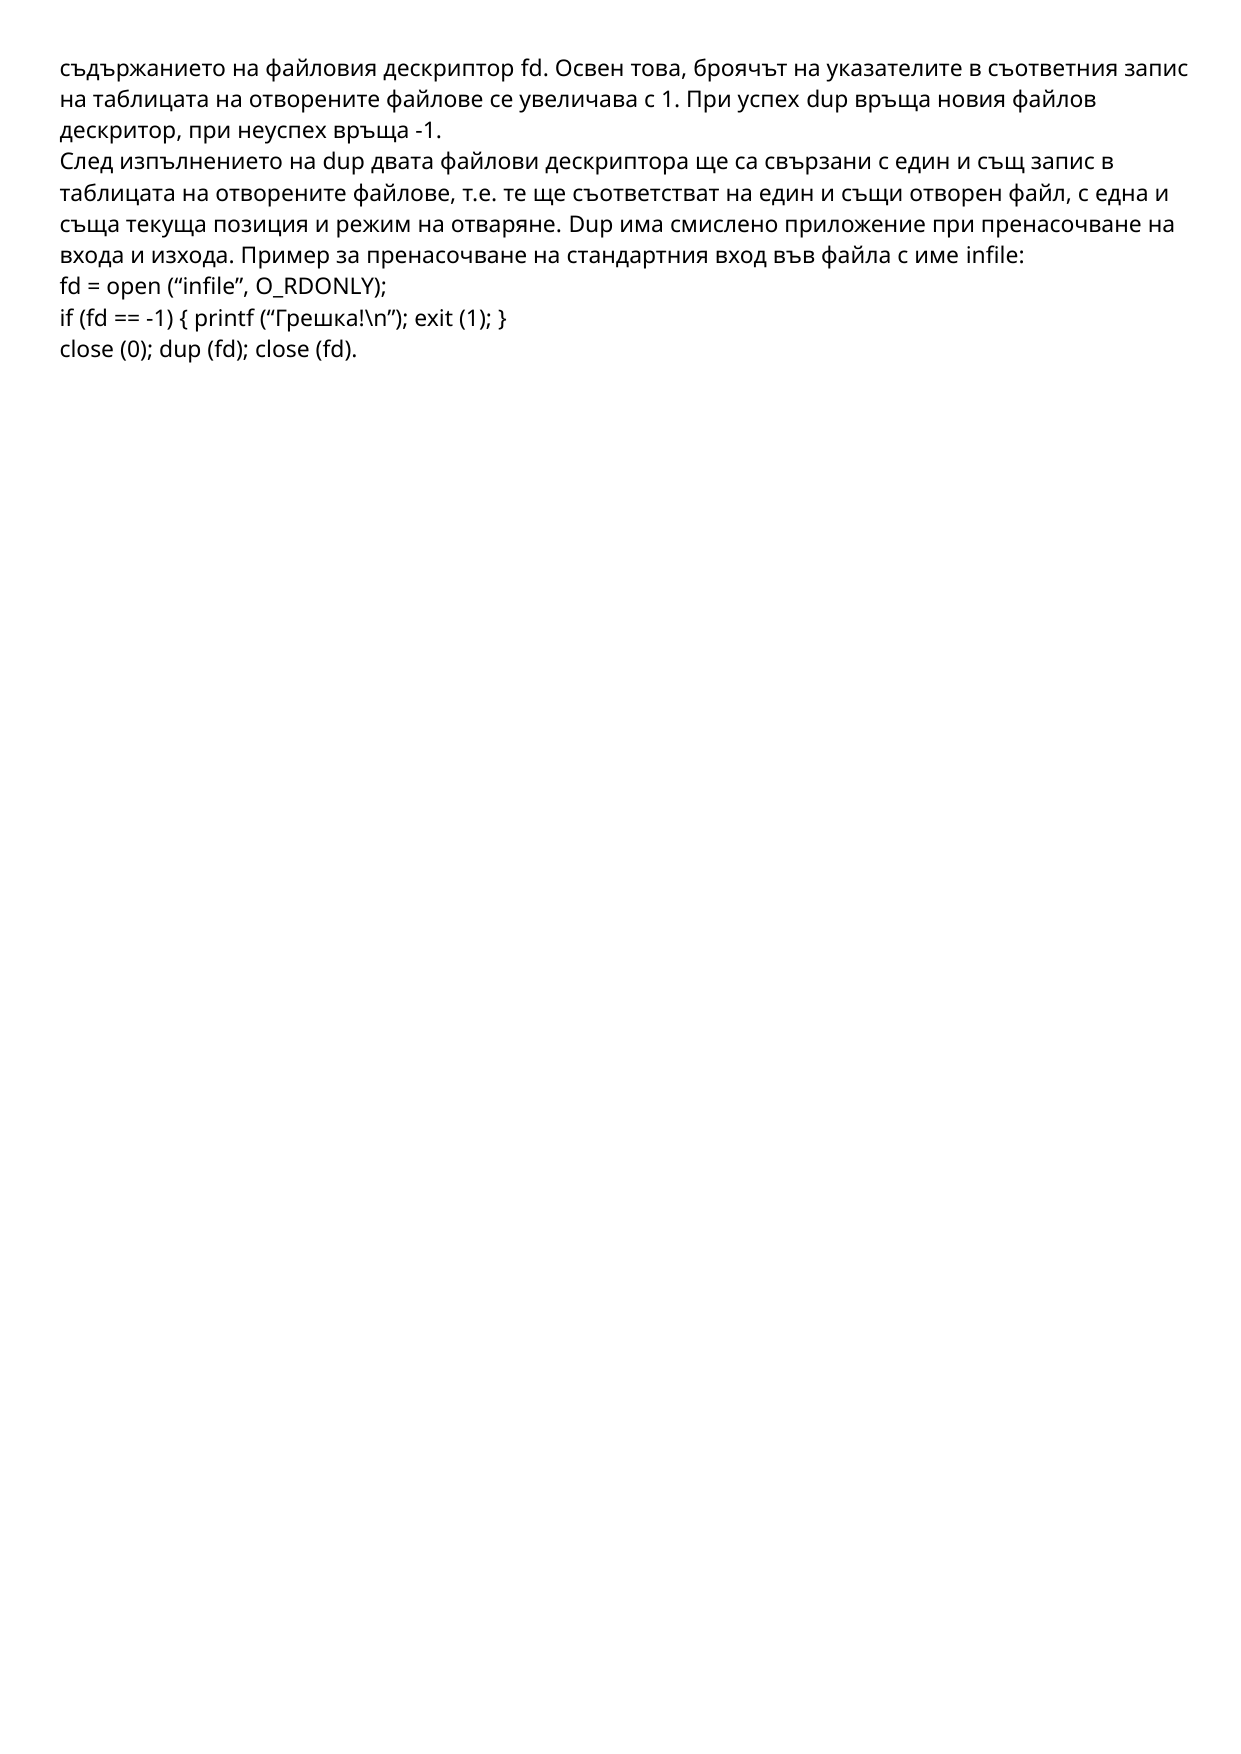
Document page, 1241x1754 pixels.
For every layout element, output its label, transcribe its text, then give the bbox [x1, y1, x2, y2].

text След изпълнението на dup двата файлови дескриптора ще са свързани с един и същ запис в таблицата на отворените файлове, т.е. те ще съответстват на един и същи отворен файл, с една и съща текуща позиция и режим на отваряне. Dup има смислено приложение при пренасочване на входа и изхода. Пример за пренасочване на стандартния вход във файла с име infile: [59, 145, 1191, 270]
text съдържанието на файловия дескриптор fd. Освен това, броячът на указателите в съответния запис на таблицата на отворените файлове се увеличава с 1. При успех dup връща новия файлов дескритор, при неуспех връща -1. [59, 52, 1191, 145]
text fd = open (“infile”, O_RDONLY); [59, 270, 1191, 302]
text if (fd == -1) { printf (“Грешка!\n”); exit (1); } [59, 302, 1191, 333]
text close (0); dup (fd); close (fd). [59, 333, 1191, 364]
